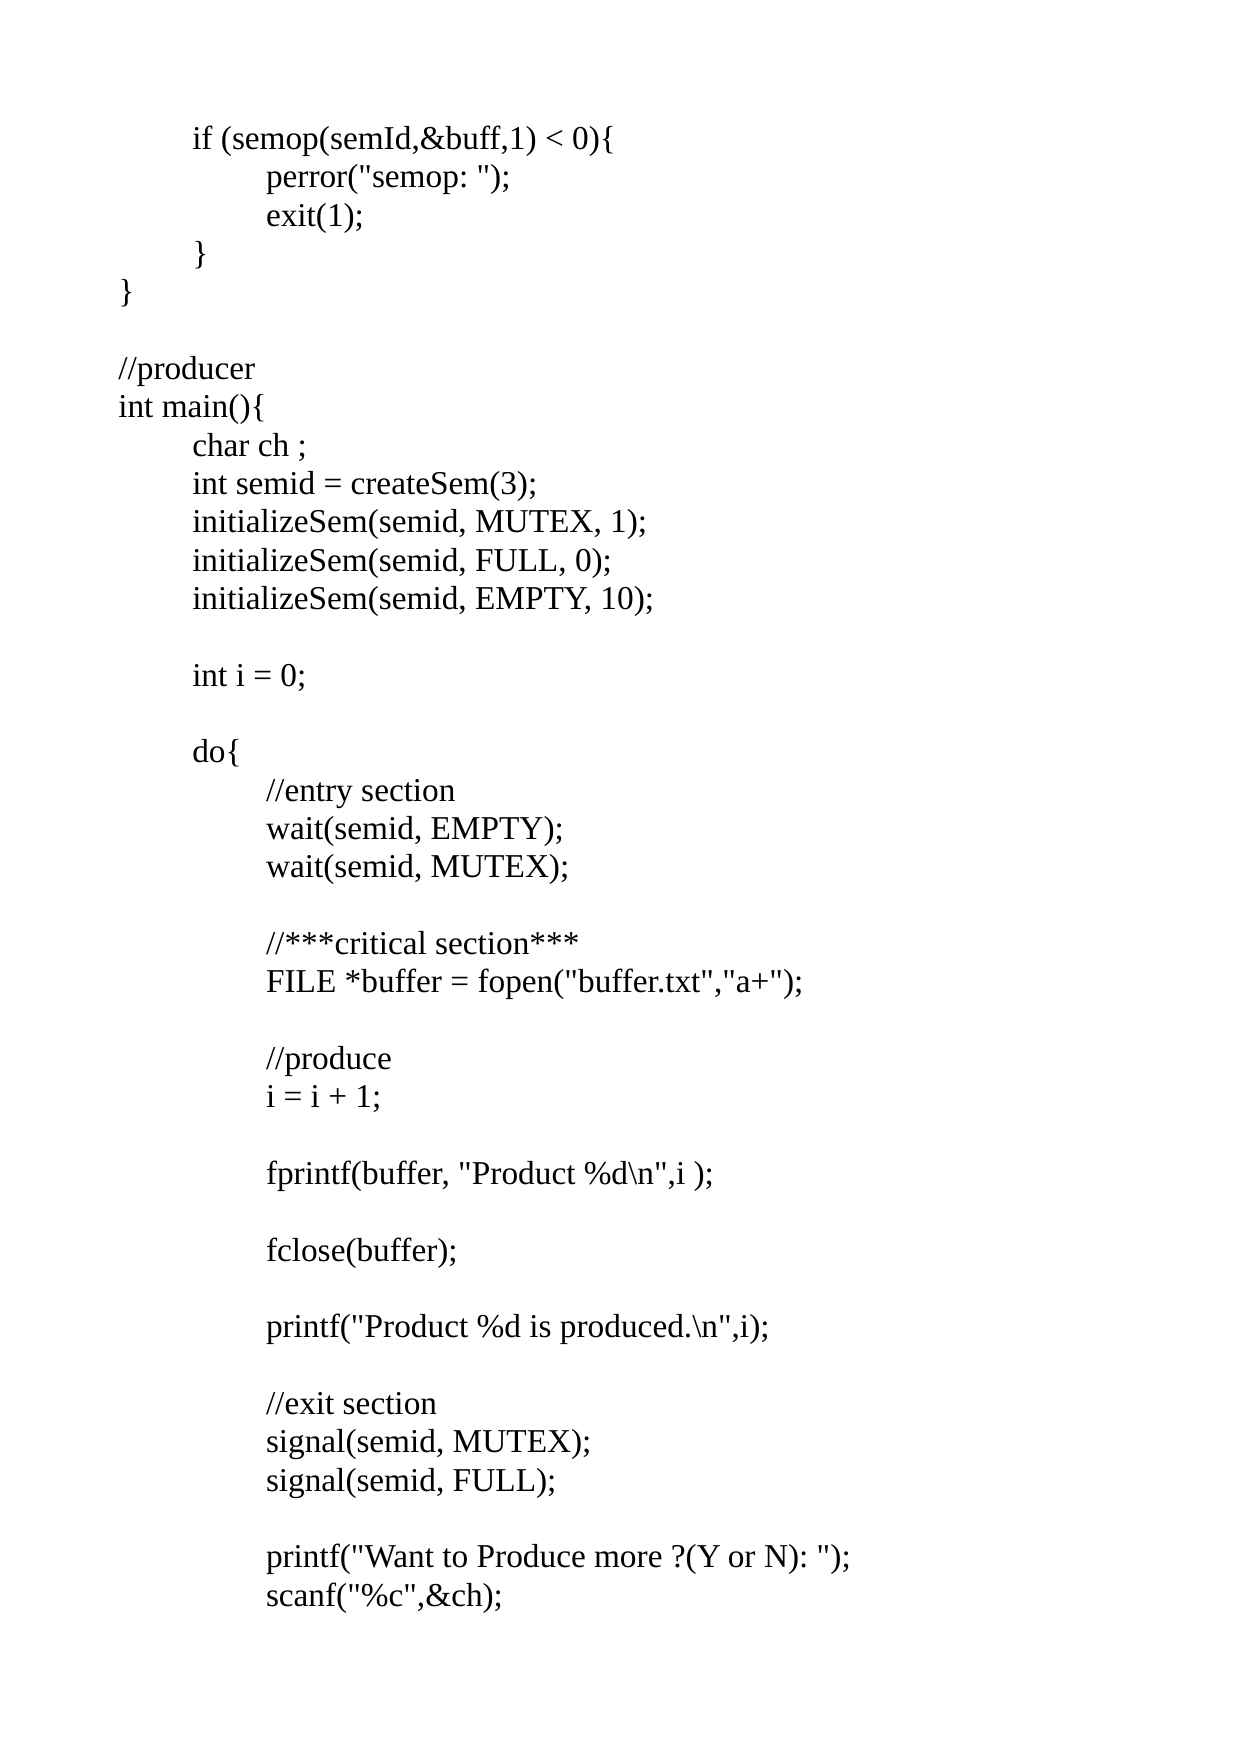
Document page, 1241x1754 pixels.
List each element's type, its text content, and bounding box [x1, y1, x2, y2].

text printf("Want to Produce more ?(Y or N): "); [118, 1536, 1122, 1575]
text int semid = createSem(3); [118, 463, 1122, 501]
text //***critical section*** [118, 923, 1122, 961]
text int main(){ [118, 386, 1122, 425]
text scanf("%c",&ch); [118, 1575, 1122, 1613]
text exit(1); [118, 195, 1122, 233]
text perror("semop: "); [118, 156, 1122, 195]
text char ch ; [118, 425, 1122, 463]
text if (semop(semId,&buff,1) < 0){ [118, 118, 1122, 156]
text //producer [118, 348, 1122, 386]
text wait(semid, MUTEX); [118, 846, 1122, 885]
text //exit section [118, 1383, 1122, 1421]
text signal(semid, FULL); [118, 1460, 1122, 1498]
text fclose(buffer); [118, 1230, 1122, 1268]
text int i = 0; [118, 655, 1122, 693]
text } [118, 233, 1122, 271]
text initializeSem(semid, EMPTY, 10); [118, 578, 1122, 616]
text FILE *buffer = fopen("buffer.txt","a+"); [118, 961, 1122, 1000]
text } [118, 271, 1122, 310]
text signal(semid, MUTEX); [118, 1421, 1122, 1460]
text i = i + 1; [118, 1076, 1122, 1115]
text initializeSem(semid, MUTEX, 1); [118, 501, 1122, 540]
text printf("Product %d is produced.\n",i); [118, 1306, 1122, 1345]
text fprintf(buffer, "Product %d\n",i ); [118, 1153, 1122, 1191]
text wait(semid, EMPTY); [118, 808, 1122, 846]
text initializeSem(semid, FULL, 0); [118, 540, 1122, 578]
text //entry section [118, 770, 1122, 808]
text //produce [118, 1038, 1122, 1076]
text do{ [118, 731, 1122, 770]
